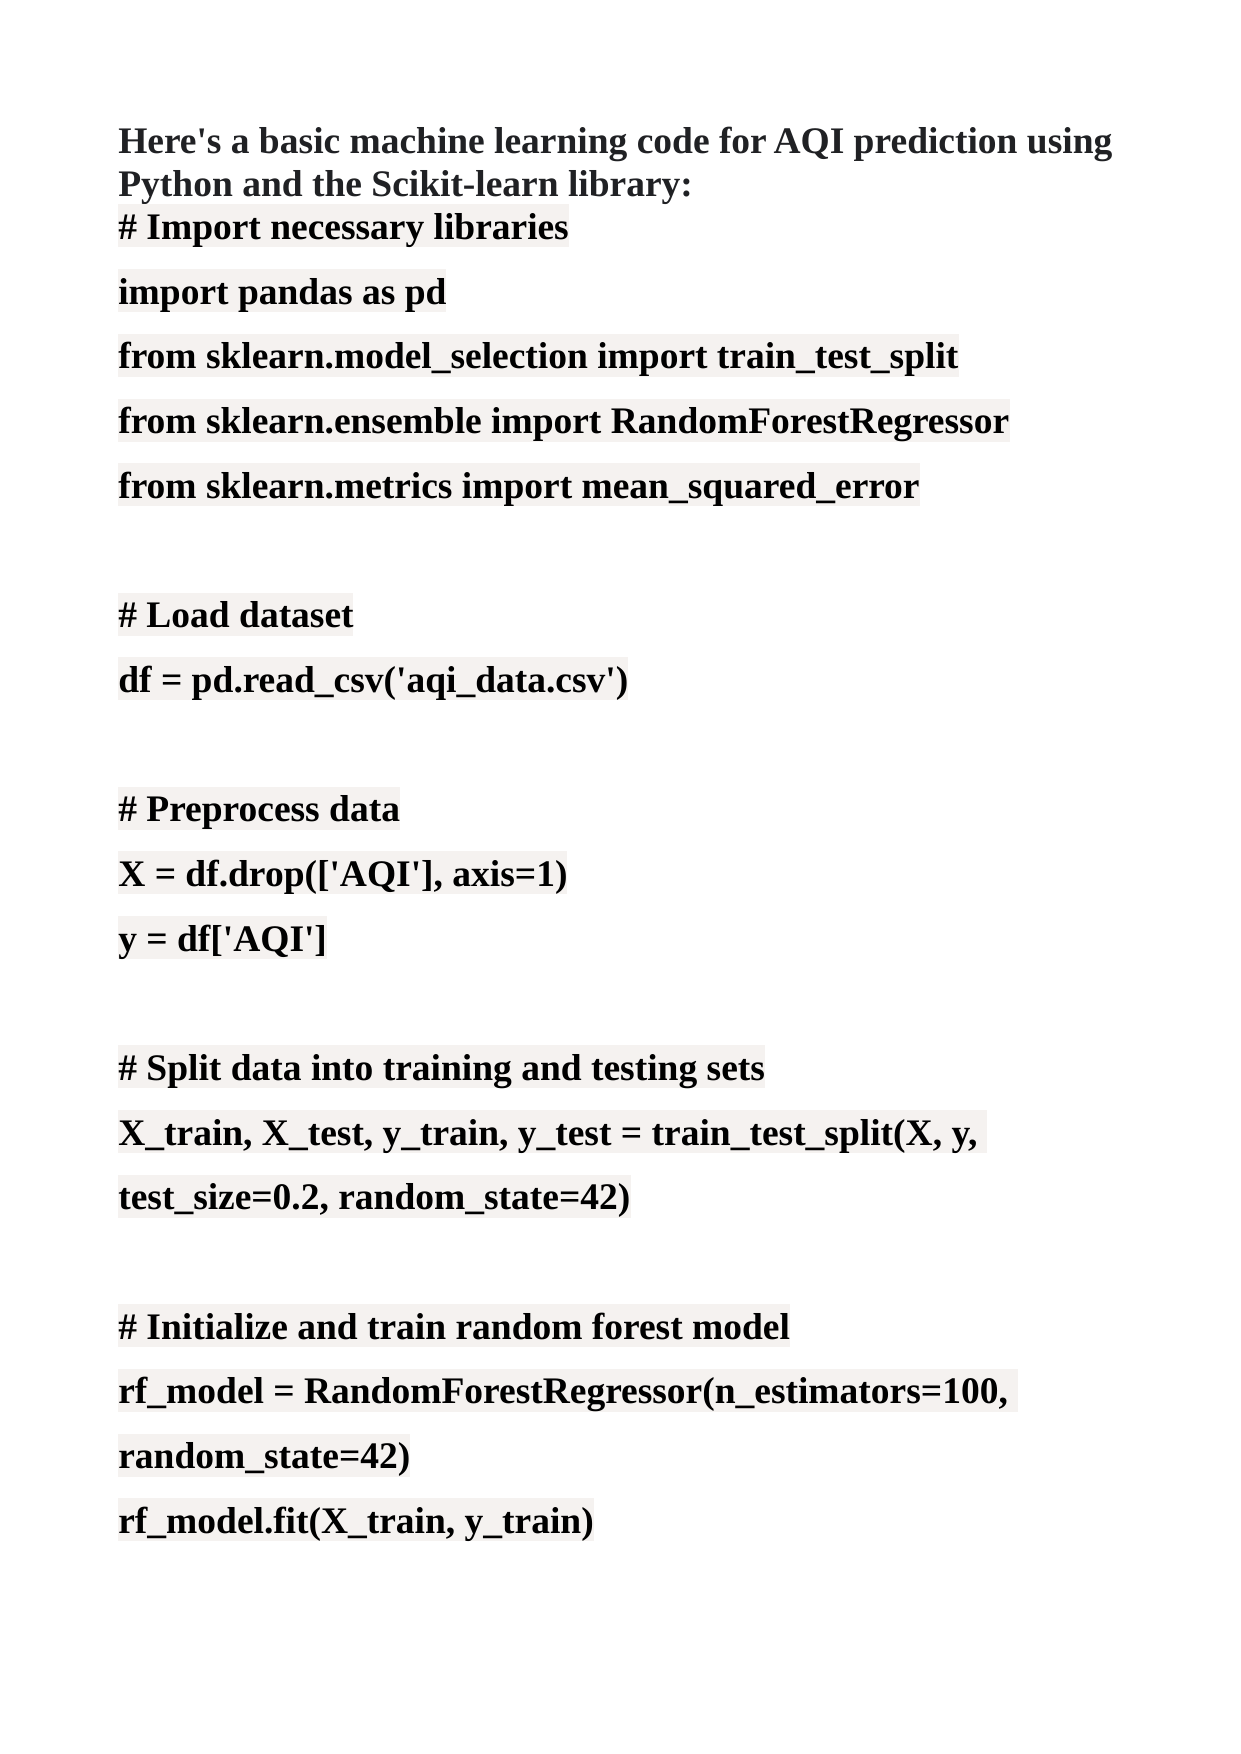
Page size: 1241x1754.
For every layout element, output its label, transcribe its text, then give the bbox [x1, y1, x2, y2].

text # Initialize and train random forest model [118, 1304, 1122, 1347]
text from sklearn.model_selection import train_test_split [118, 334, 1122, 377]
text X = df.drop(['AQI'], axis=1) [118, 851, 1122, 894]
text # Preprocess data [118, 787, 1122, 830]
text df = pd.read_csv('aqi_data.csv') [118, 657, 1122, 700]
text rf_model.fit(X_train, y_train) [118, 1498, 1122, 1541]
text # Load dataset [118, 592, 1122, 636]
text Here's a basic machine learning code for AQI prediction using Python and the Scikit-learn library: [118, 118, 1122, 204]
text y = df['AQI'] [118, 916, 1122, 959]
text # Split data into training and testing sets [118, 1045, 1122, 1088]
text X_train, X_test, y_train, y_test = train_test_split(X, y, test_size=0.2, random_state=42) [118, 1110, 1122, 1218]
text import pandas as pd [118, 269, 1122, 312]
text from sklearn.metrics import mean_squared_error [118, 463, 1122, 506]
text from sklearn.ensemble import RandomForestRegressor [118, 398, 1122, 442]
text # Import necessary libraries [118, 204, 1122, 247]
text rf_model = RandomForestRegressor(n_estimators=100, random_state=42) [118, 1369, 1122, 1477]
